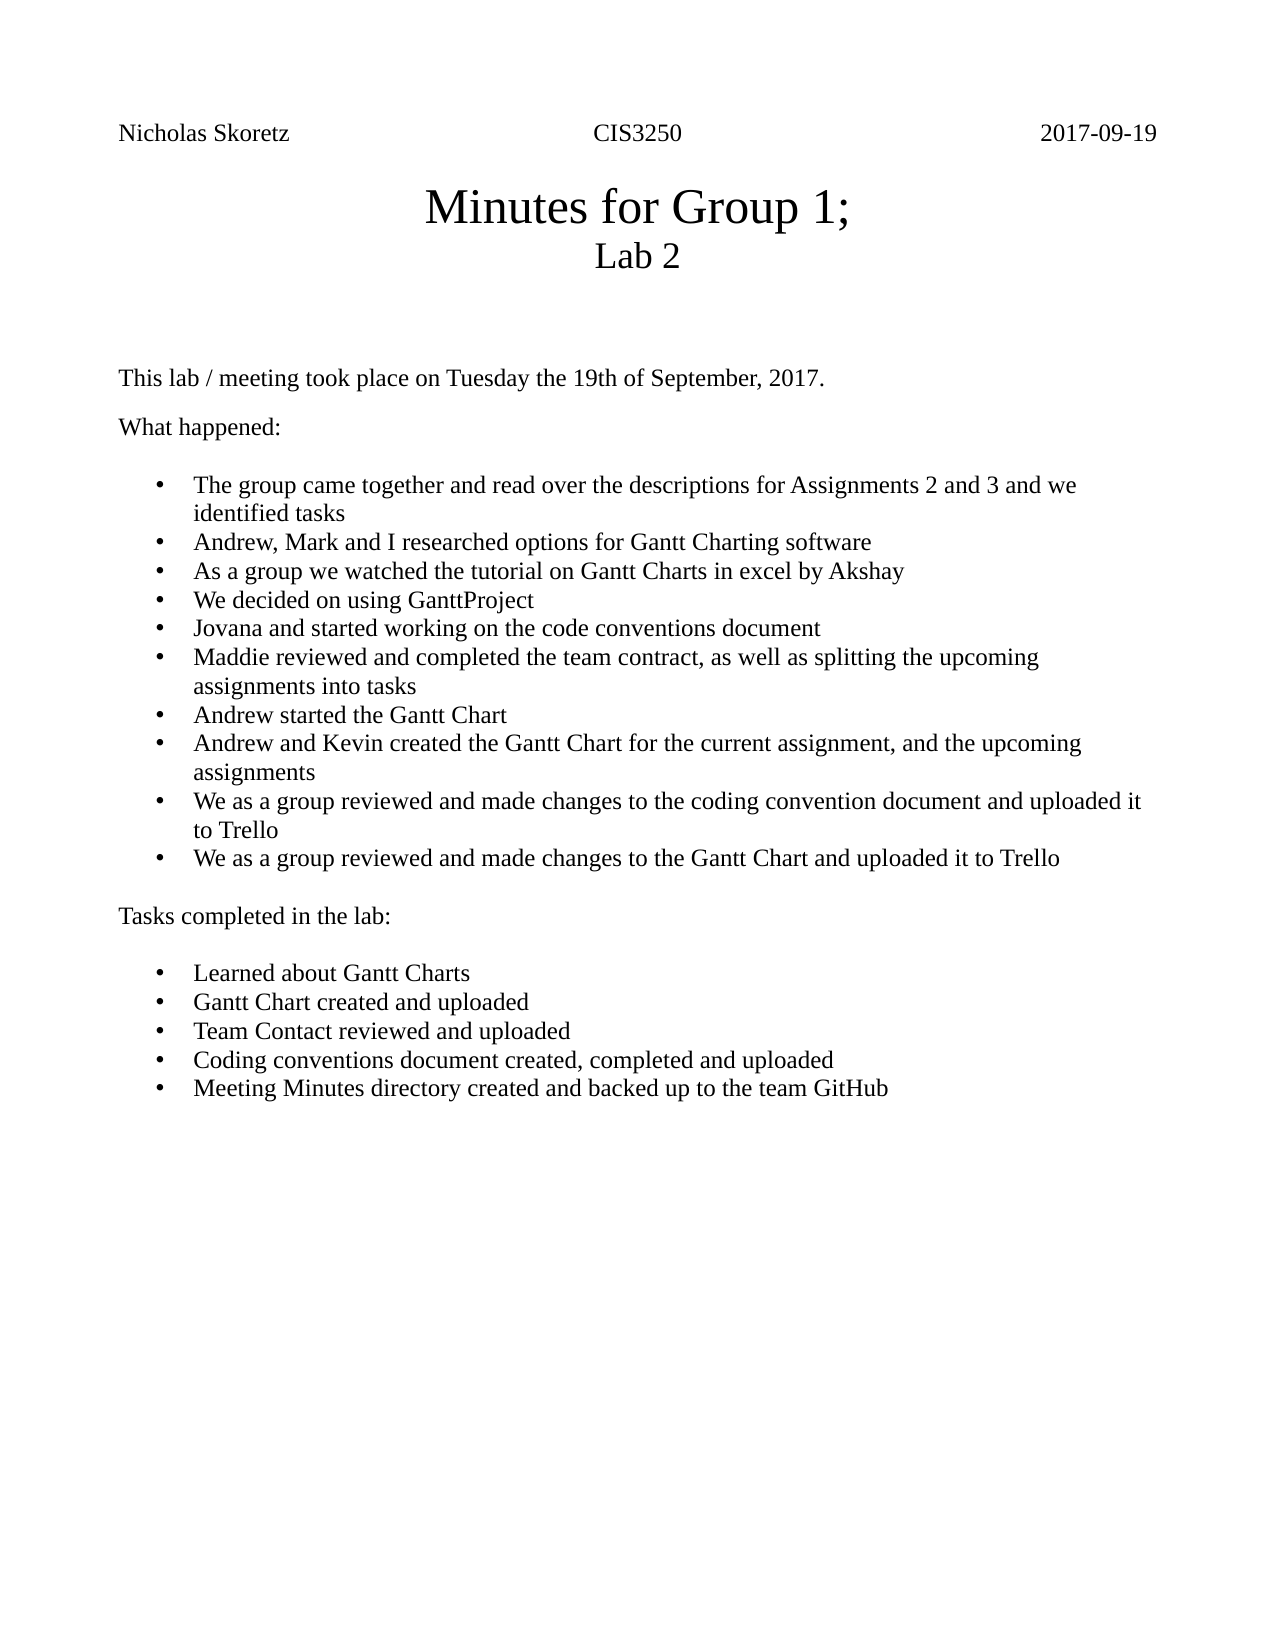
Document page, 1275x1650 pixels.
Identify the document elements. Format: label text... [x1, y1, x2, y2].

list As a group we watched the tutorial on Gantt Charts in excel by Akshay [156, 556, 1157, 585]
list Andrew, Mark and I researched options for Gantt Charting software [156, 527, 1157, 556]
list The group came together and read over the descriptions for Assignments 2 and 3 and we identified tasks [156, 470, 1157, 527]
text Tasks completed in the lab: [118, 901, 1157, 930]
list Coding conventions document created, completed and uploaded [156, 1045, 1157, 1073]
list Meeting Minutes directory created and backed up to the team GitHub [156, 1073, 1157, 1102]
list Gantt Chart created and uploaded [156, 987, 1157, 1016]
text Lab 2 [118, 234, 1157, 277]
list We as a group reviewed and made changes to the Gantt Chart and uploaded it to Trello [156, 843, 1157, 872]
list Maddie reviewed and completed the team contract, as well as splitting the upcoming assignments into tasks [156, 642, 1157, 700]
list Team Contact reviewed and uploaded [156, 1016, 1157, 1045]
text What happened: [118, 412, 1157, 441]
list Jovana and started working on the code conventions document [156, 613, 1157, 642]
list We decided on using GanttProject [156, 585, 1157, 613]
text Minutes for Group 1; [118, 176, 1157, 234]
list Learned about Gantt Charts [156, 958, 1157, 987]
list We as a group reviewed and made changes to the coding convention document and uploaded it to Trello [156, 786, 1157, 843]
text This lab / meeting took place on Tuesday the 19th of September, 2017. [118, 363, 1157, 392]
list Andrew and Kevin created the Gantt Chart for the current assignment, and the upcoming assignments [156, 728, 1157, 786]
list Andrew started the Gantt Chart [156, 700, 1157, 728]
